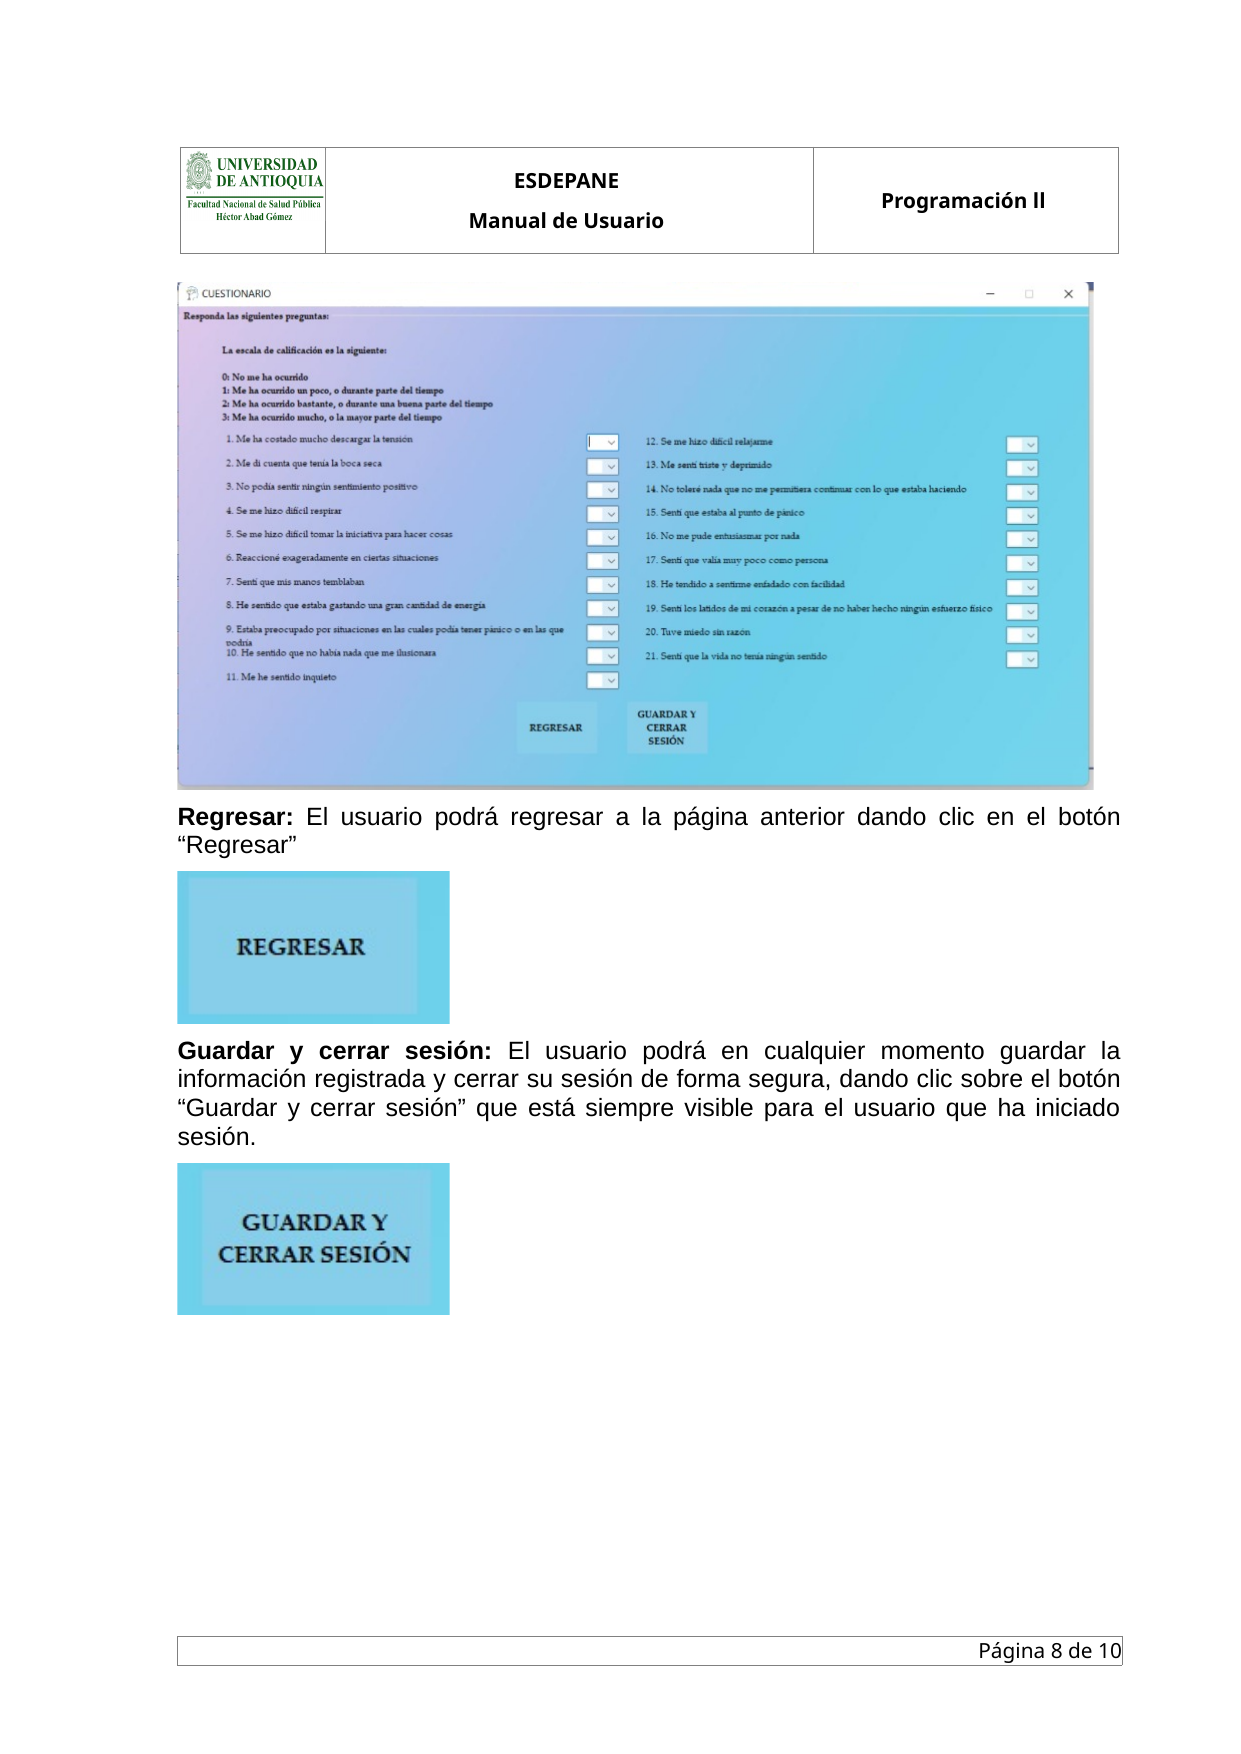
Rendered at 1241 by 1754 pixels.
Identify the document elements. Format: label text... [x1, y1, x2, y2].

text Regresar: El usuario podrá regresar a la página anterior dando clic en el botón “Regresar” [177, 802, 1122, 859]
text Guardar y cerrar sesión: El usuario podrá en cualquier momento guardar la información registrada y cerrar su sesión de forma segura, dando clic sobre el botón “Guardar y cerrar sesión” que está siempre visible para el usuario que ha iniciado sesión. [177, 1036, 1122, 1151]
